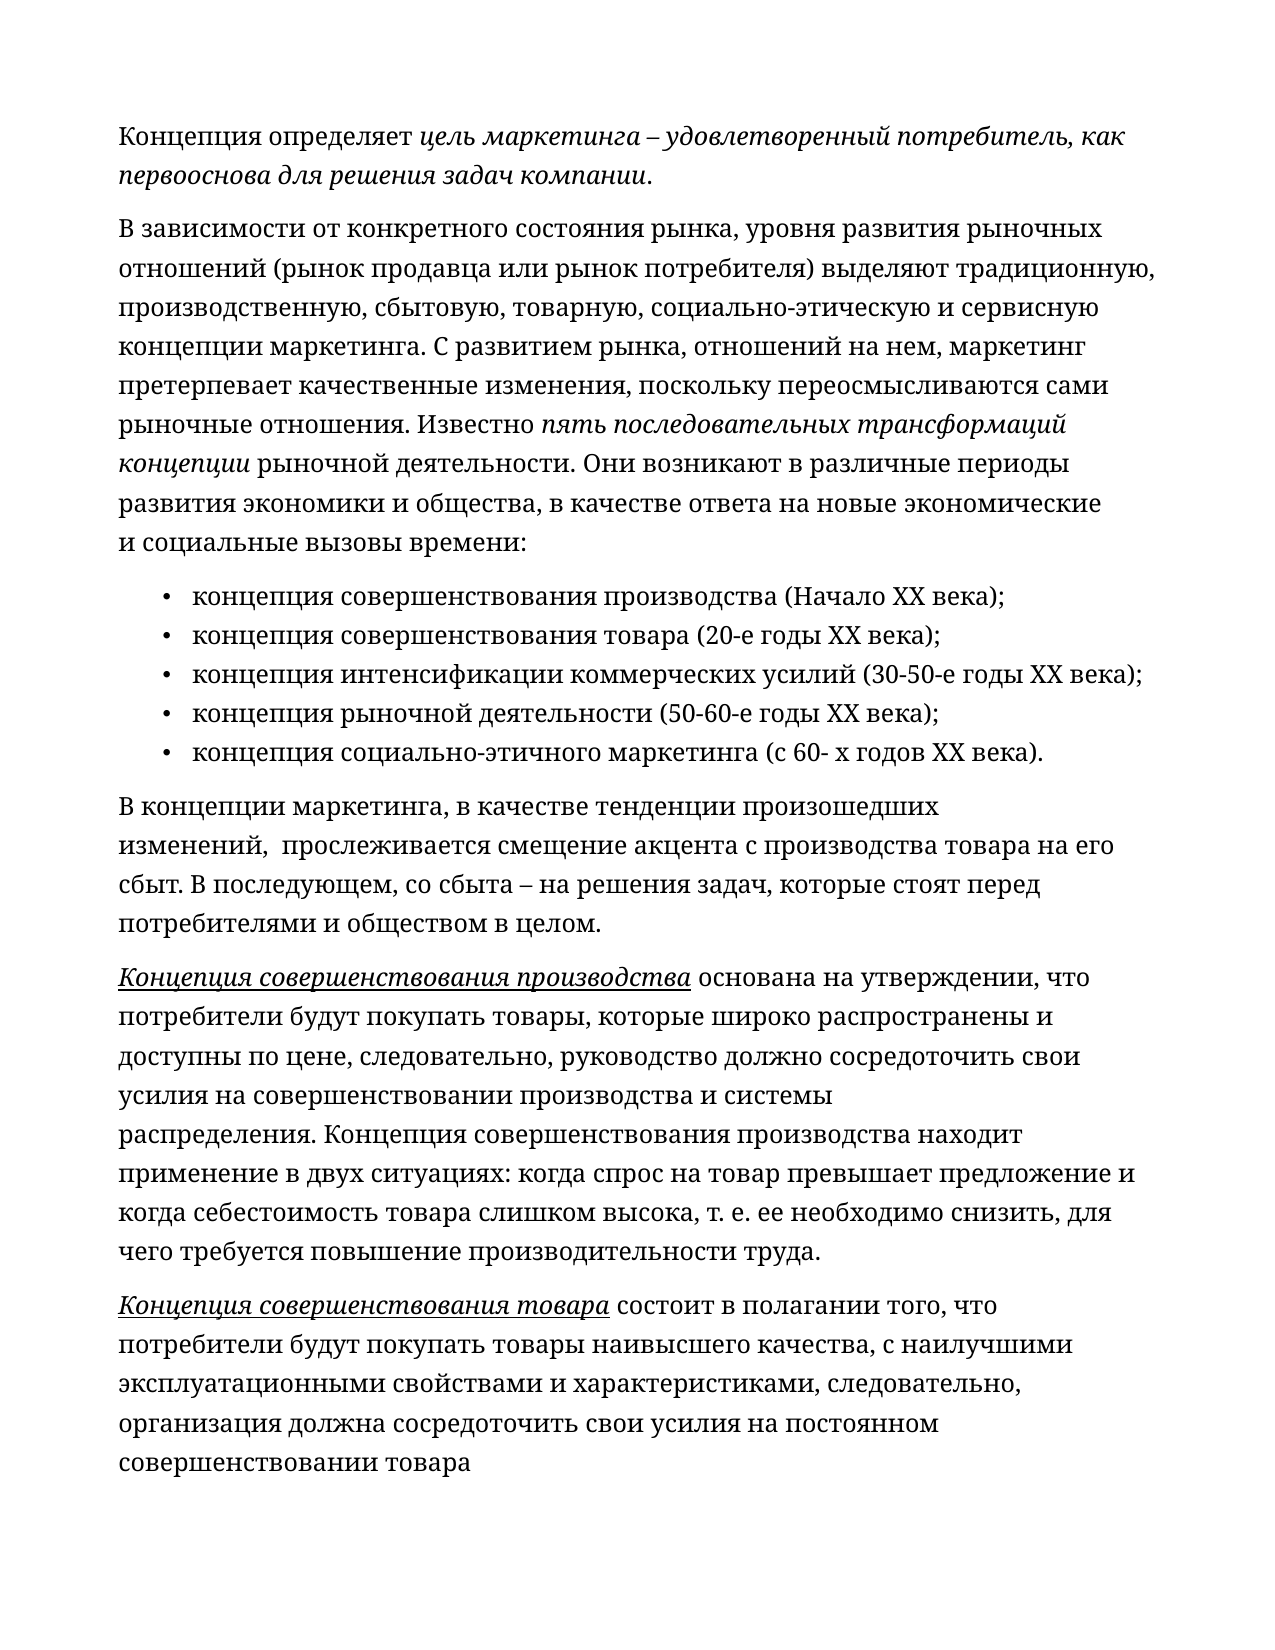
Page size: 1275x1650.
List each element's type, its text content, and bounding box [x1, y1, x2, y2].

text В концепции маркетинга, в качестве тенденции произошедших изменений, прослеживается смещение акцента с производства товара на его сбыт. В последующем, со сбыта – на решения задач, которые стоят перед потребителями и обществом в целом. [118, 788, 1157, 940]
list концепция рыночной деятельности (50-60-е годы ХХ века); [162, 696, 1157, 730]
list концепция совершенствования производства (Начало ХХ века); [162, 578, 1157, 612]
text Концепция совершенствования товара состоит в полагании того, что потребители будут покупать товары наивысшего качества, с наилучшими эксплуатационными свойствами и характеристиками, следовательно, организация должна сосредоточить свои усилия на постоянном совершенствовании товара [118, 1288, 1157, 1478]
list концепция интенсификации коммерческих усилий (30-50-е годы ХХ века); [162, 656, 1157, 691]
text Концепция определяет цель маркетинга – удовлетворенный потребитель, как первооснова для решения задач компании. [118, 118, 1157, 191]
list концепция социально-этичного маркетинга (с 60- х годов ХХ века). [162, 735, 1157, 769]
text В зависимости от конкретного состояния рынка, уровня развития рыночных отношений (рынок продавца или рынок потребителя) выделяют традиционную, производственную, сбытовую, товарную, социально-этическую и сервисную концепции маркетинга. С развитием рынка, отношений на нем, маркетинг претерпевает качественные изменения, поскольку переосмысливаются сами рыночные отношения. Известно пять последовательных трансформаций концепции рыночной деятельности. Они возникают в различные периоды развития экономики и общества, в качестве ответа на новые экономические и социальные вызовы времени: [118, 211, 1157, 558]
list концепция совершенствования товара (20-е годы ХХ века); [162, 617, 1157, 651]
text Концепция совершенствования производства основана на утверждении, что потребители будут покупать товары, которые широко распространены и доступны по цене, следовательно, руководство должно сосредоточить свои усилия на совершенствовании производства и системы распределения. Концепция совершенствования производства находит применение в двух ситуациях: когда спрос на товар превышает предложение и когда себестоимость товара слишком высока, т. е. ее необходимо снизить, для чего требуется повышение производительности труда. [118, 960, 1157, 1268]
